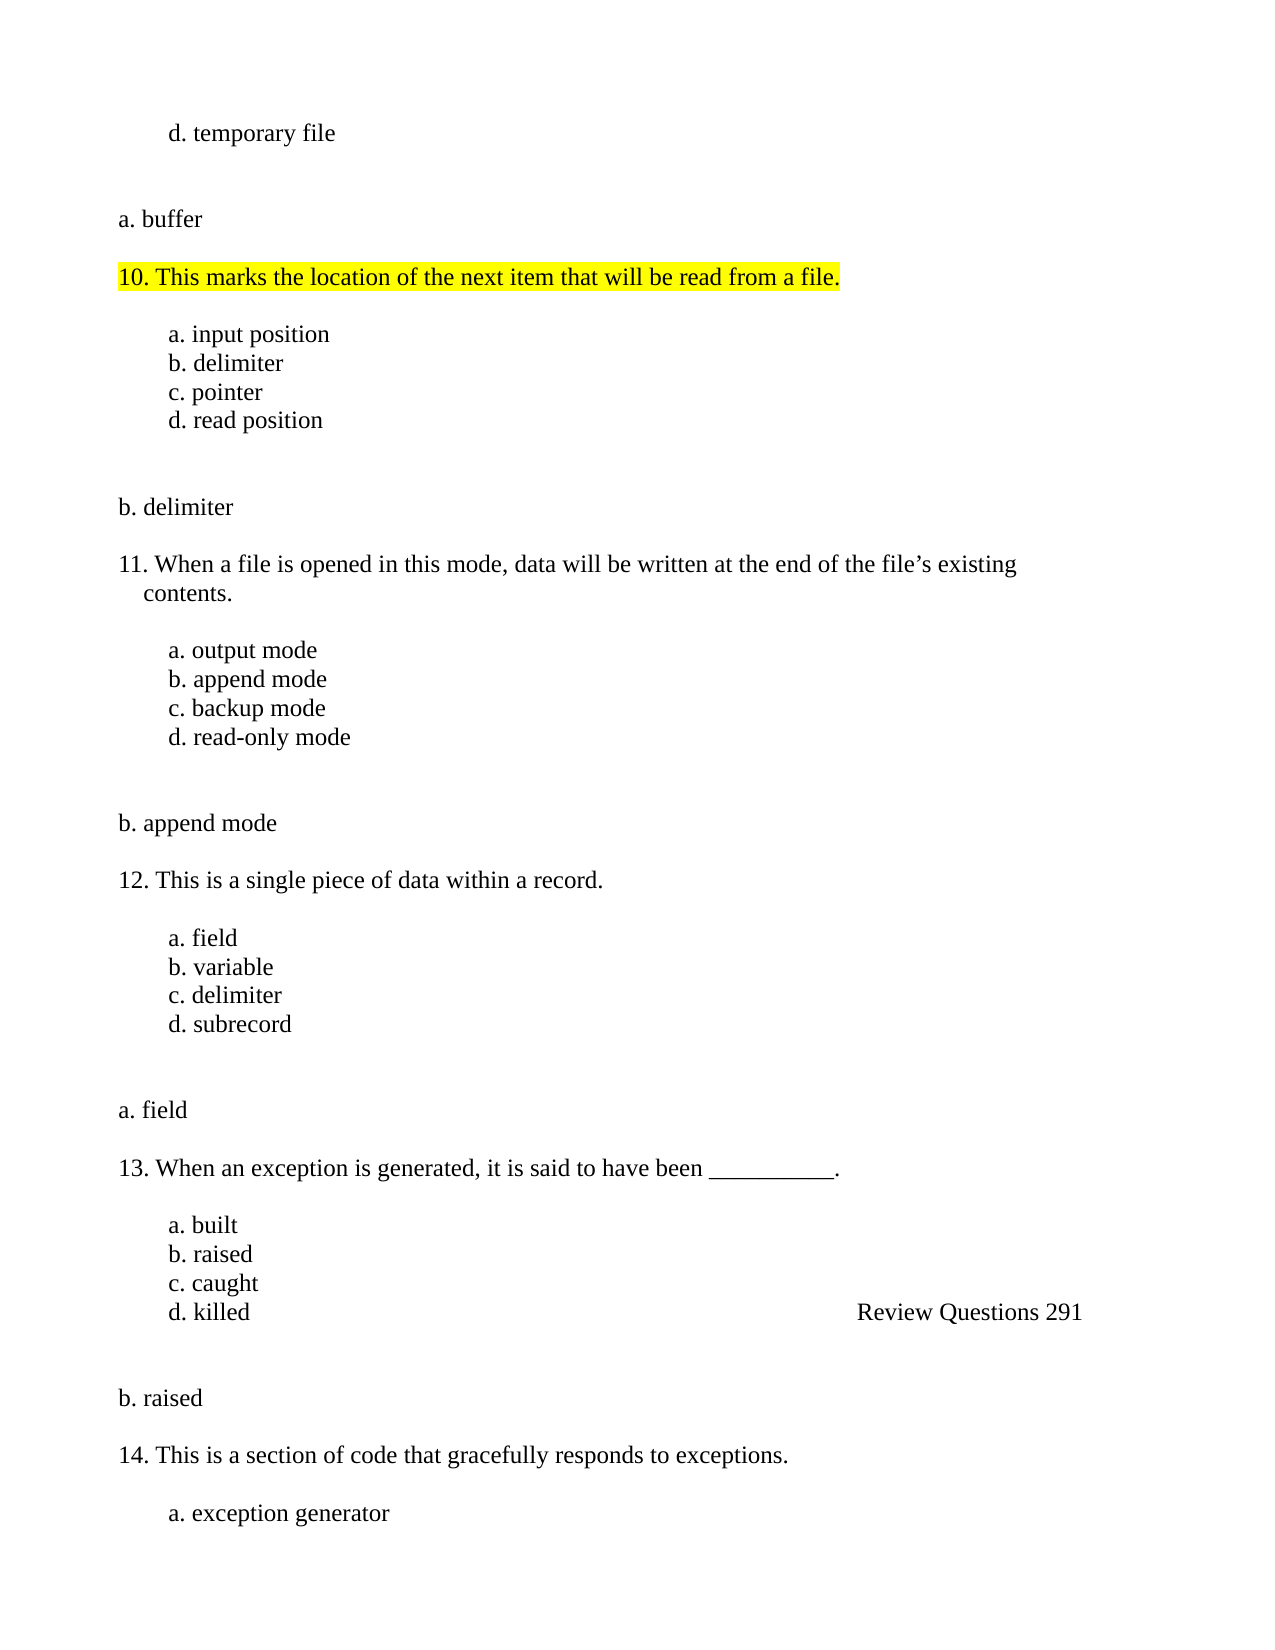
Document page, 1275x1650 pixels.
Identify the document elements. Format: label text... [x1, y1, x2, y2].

text a. built [118, 1211, 1157, 1239]
text b. append mode [118, 664, 1157, 693]
text c. backup mode [118, 693, 1157, 722]
text a. buffer [118, 204, 1157, 233]
text a. field [118, 923, 1157, 952]
text 12. This is a single piece of data within a record. [118, 866, 1157, 894]
text c. pointer [118, 377, 1157, 406]
text b. append mode [118, 808, 1157, 837]
text a. exception generator [118, 1498, 1157, 1527]
text b. variable [118, 952, 1157, 981]
text a. field [118, 1096, 1157, 1124]
text d. subrecord [118, 1009, 1157, 1038]
text d. killed Review Questions 291 [118, 1297, 1157, 1326]
text d. temporary file [118, 118, 1157, 147]
text b. delimiter [118, 492, 1157, 521]
text d. read-only mode [118, 722, 1157, 751]
text b. raised [118, 1383, 1157, 1412]
text b. delimiter [118, 348, 1157, 377]
text contents. [118, 578, 1157, 607]
text a. input position [118, 319, 1157, 348]
text 11. When a file is opened in this mode, data will be written at the end of the file’s existing [118, 549, 1157, 578]
text 13. When an exception is generated, it is said to have been __________. [118, 1153, 1157, 1182]
text c. caught [118, 1268, 1157, 1297]
text 10. This marks the location of the next item that will be read from a file. [118, 262, 1157, 291]
text d. read position [118, 406, 1157, 434]
text b. raised [118, 1239, 1157, 1268]
text c. delimiter [118, 981, 1157, 1009]
text a. output mode [118, 636, 1157, 664]
text 14. This is a section of code that gracefully responds to exceptions. [118, 1441, 1157, 1469]
